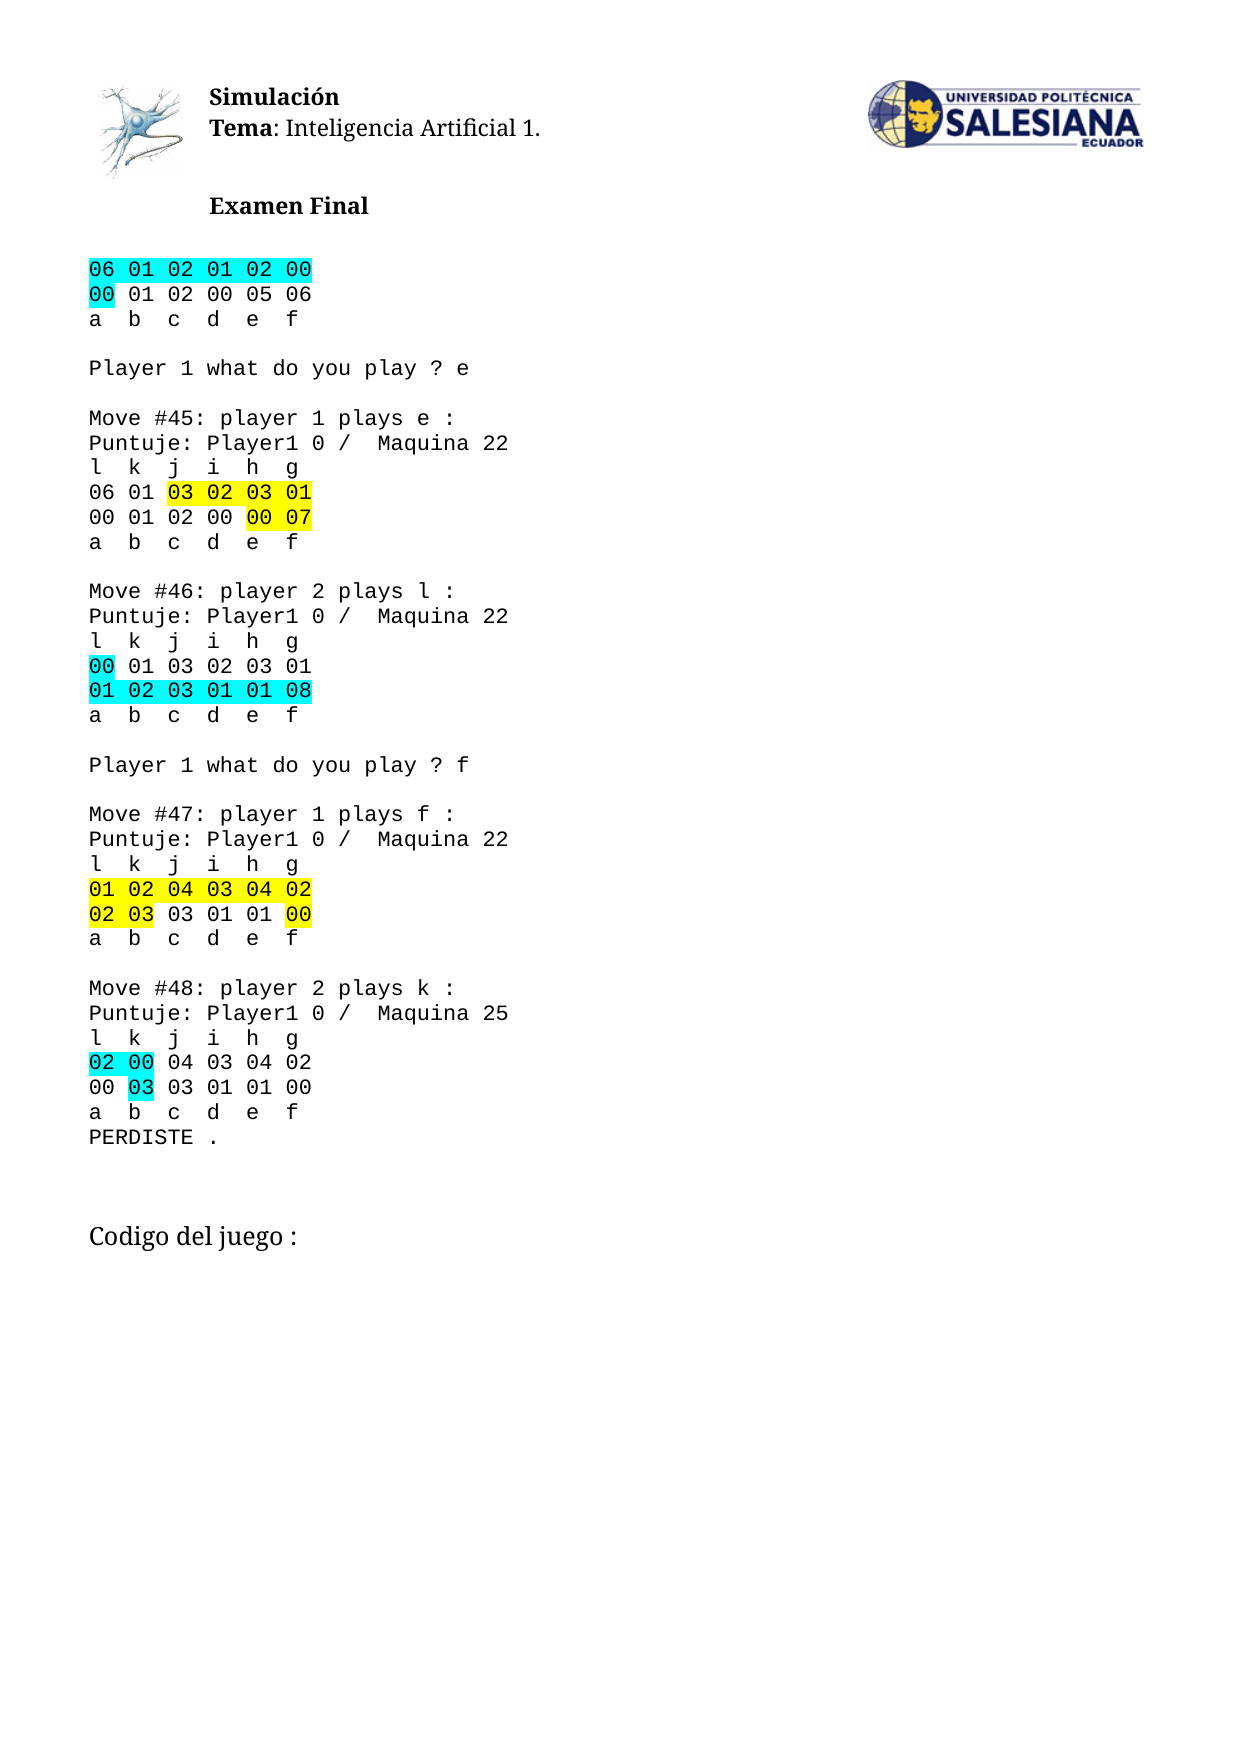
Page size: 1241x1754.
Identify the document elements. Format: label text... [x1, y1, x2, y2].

text Move #46: player 2 plays l : [88, 581, 1152, 605]
text 00 03 03 01 01 00 [88, 1076, 1152, 1101]
text l k j i h g [88, 630, 1152, 655]
text Move #45: player 1 plays e : [88, 407, 1152, 432]
text l k j i h g [88, 1027, 1152, 1052]
text 00 01 03 02 03 01 [88, 655, 1152, 680]
text a b c d e f [88, 1101, 1152, 1126]
text Puntuje: Player1 0 / Maquina 25 [88, 1002, 1152, 1027]
text l k j i h g [88, 853, 1152, 878]
text Puntuje: Player1 0 / Maquina 22 [88, 605, 1152, 630]
text Puntuje: Player1 0 / Maquina 22 [88, 828, 1152, 853]
text 02 03 03 01 01 00 [88, 903, 1152, 928]
text 06 01 03 02 03 01 [88, 481, 1152, 506]
text Codigo del juego : [88, 1219, 1152, 1253]
text Move #47: player 1 plays f : [88, 804, 1152, 828]
text Move #48: player 2 plays k : [88, 977, 1152, 1002]
text a b c d e f [88, 308, 1152, 333]
text PERDISTE . [88, 1126, 1152, 1151]
text 00 01 02 00 05 06 [88, 283, 1152, 308]
text Puntuje: Player1 0 / Maquina 22 [88, 432, 1152, 457]
text 02 00 04 03 04 02 [88, 1052, 1152, 1076]
text a b c d e f [88, 531, 1152, 556]
text 01 02 04 03 04 02 [88, 878, 1152, 903]
text Player 1 what do you play ? e [88, 357, 1152, 382]
text a b c d e f [88, 704, 1152, 729]
text 06 01 02 01 02 00 [88, 258, 1152, 283]
text a b c d e f [88, 928, 1152, 952]
text 00 01 02 00 00 07 [88, 506, 1152, 531]
text 01 02 03 01 01 08 [88, 680, 1152, 704]
text Player 1 what do you play ? f [88, 754, 1152, 779]
text l k j i h g [88, 457, 1152, 481]
